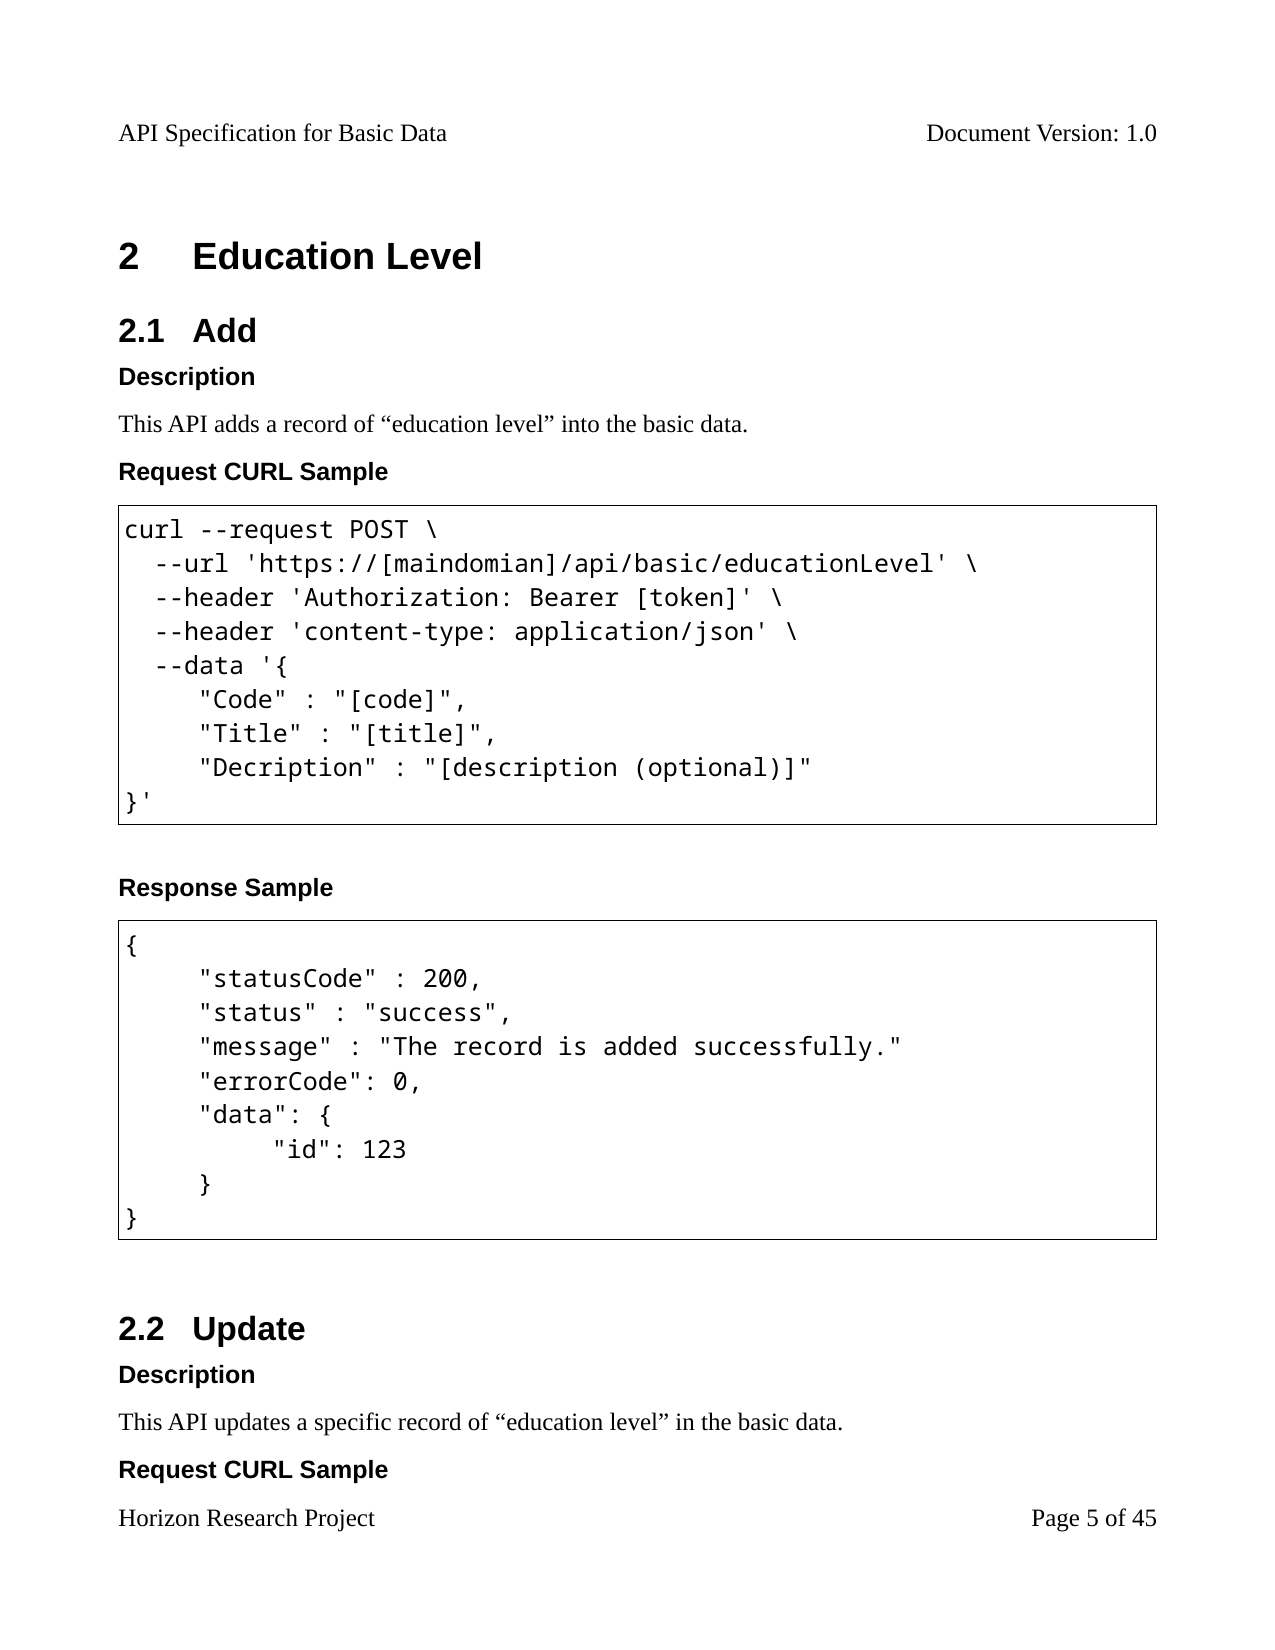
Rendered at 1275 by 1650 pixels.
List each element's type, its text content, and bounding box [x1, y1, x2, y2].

subtitle Education Level [118, 234, 1157, 277]
text This API updates a specific record of “education level” in the basic data. [118, 1407, 1157, 1436]
table_header { "statusCode" : 200, "status" : "success", "message" : "The record is added successfully." "errorCode": 0, "data": { "id": 123 } } [119, 921, 1156, 1239]
table_header curl --request POST \ --url 'https://[maindomian]/api/basic/educationLevel' \ --header 'Authorization: Bearer [token]' \ --header 'content-type: application/json' \ --data '{ "Code" : "[code]", "Title" : "[title]", "Decription" : "[description (optional)]" }' [119, 506, 1156, 824]
text This API adds a record of “education level” into the basic data. [118, 409, 1157, 438]
text Request CURL Sample [118, 457, 1157, 486]
text Request CURL Sample [118, 1455, 1157, 1484]
subtitle Add [118, 311, 1157, 349]
text Response Sample [118, 872, 1157, 901]
text Description [118, 1360, 1157, 1388]
text Description [118, 362, 1157, 391]
subtitle Update [118, 1309, 1157, 1347]
